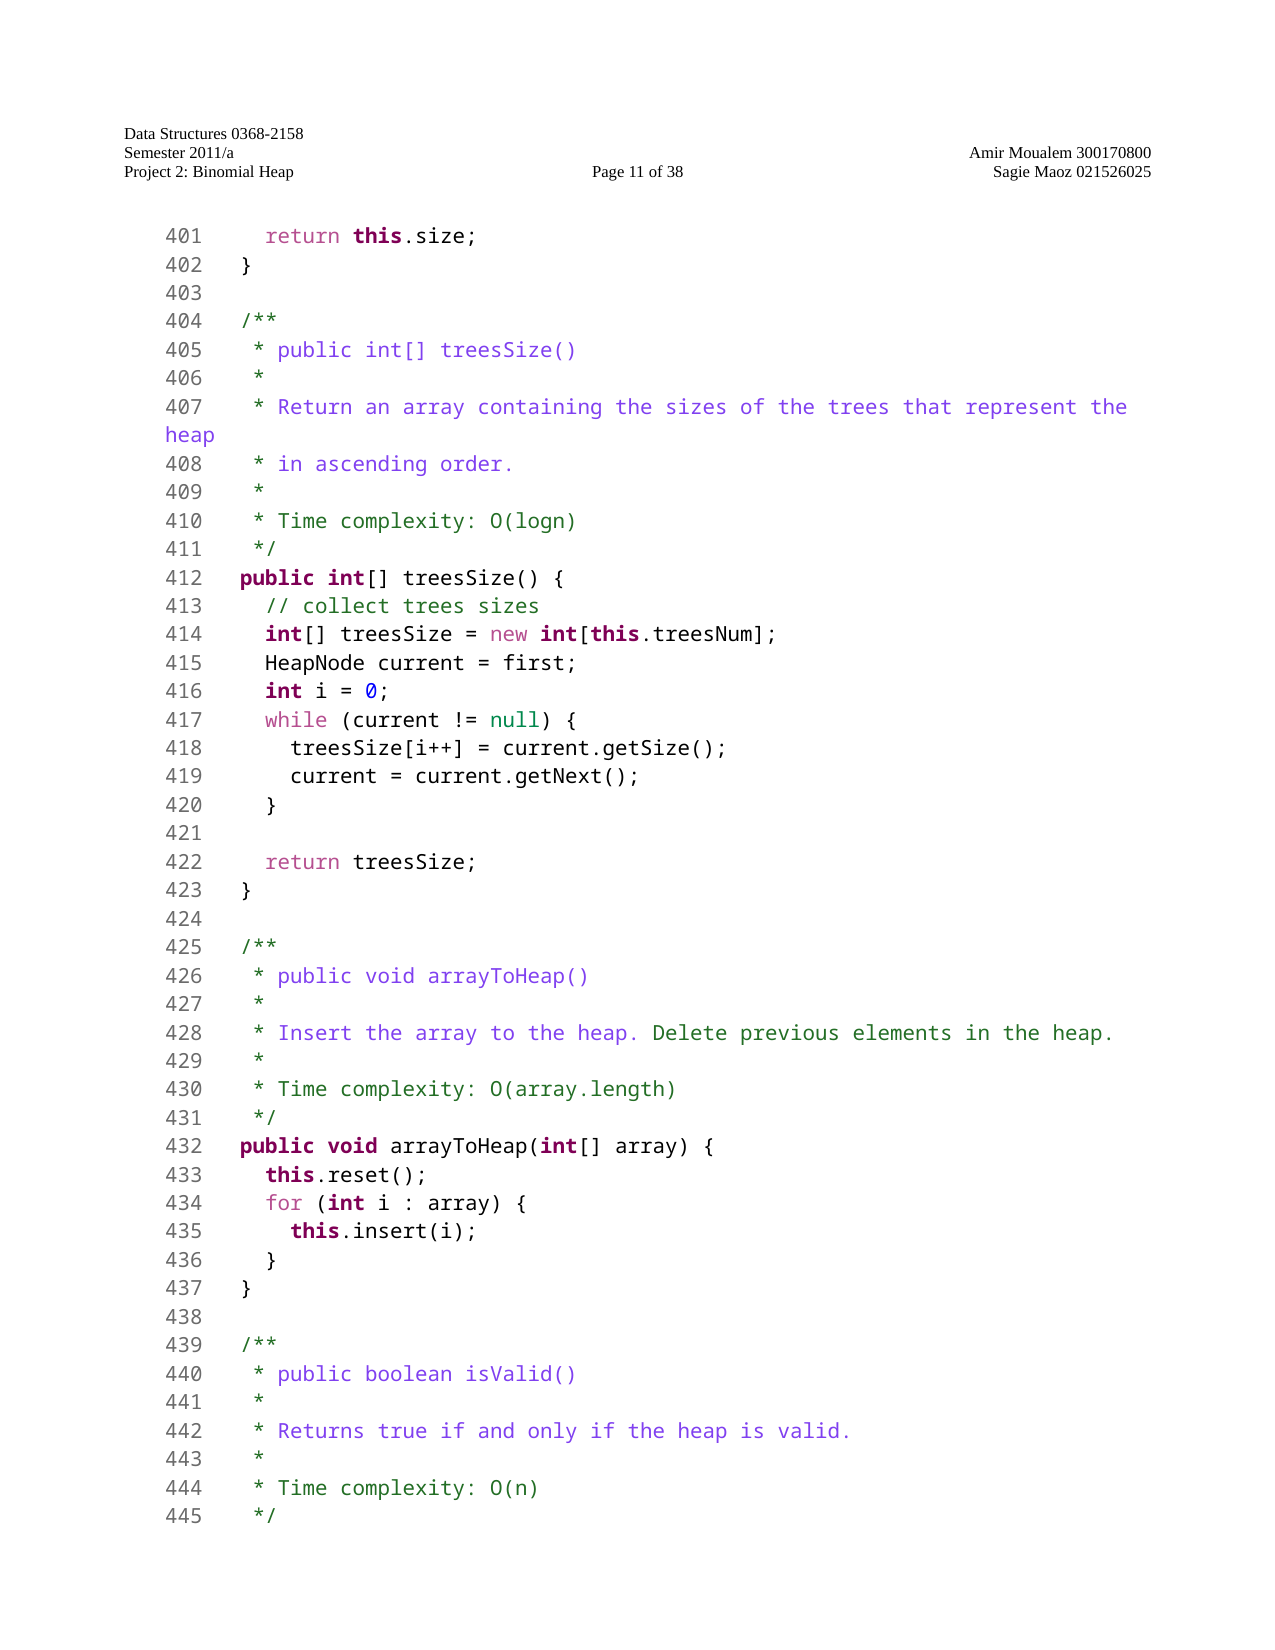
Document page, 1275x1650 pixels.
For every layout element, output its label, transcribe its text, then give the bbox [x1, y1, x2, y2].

text 410 * Time complexity: O(logn) [165, 506, 1157, 534]
text 424 [165, 904, 1157, 932]
text 444 * Time complexity: O(n) [165, 1473, 1157, 1501]
text 431 */ [165, 1103, 1157, 1131]
text 401 return this.size; [165, 221, 1157, 250]
text 418 treesSize[i++] = current.getSize(); [165, 733, 1157, 762]
text 432 public void arrayToHeap(int[] array) { [165, 1131, 1157, 1160]
text 438 [165, 1302, 1157, 1330]
text 408 * in ascending order. [165, 449, 1157, 477]
text 409 * [165, 477, 1157, 506]
text 414 int[] treesSize = new int[this.treesNum]; [165, 619, 1157, 648]
text 430 * Time complexity: O(array.length) [165, 1074, 1157, 1103]
text 421 [165, 818, 1157, 847]
text 441 * [165, 1387, 1157, 1416]
text 434 for (int i : array) { [165, 1188, 1157, 1217]
text 433 this.reset(); [165, 1160, 1157, 1188]
text 425 /** [165, 932, 1157, 961]
text 416 int i = 0; [165, 676, 1157, 705]
text 405 * public int[] treesSize() [165, 335, 1157, 363]
text 436 } [165, 1245, 1157, 1273]
text 423 } [165, 875, 1157, 904]
text 415 HeapNode current = first; [165, 648, 1157, 676]
text 428 * Insert the array to the heap. Delete previous elements in the heap. [165, 1018, 1157, 1046]
text 442 * Returns true if and only if the heap is valid. [165, 1416, 1157, 1444]
text 429 * [165, 1046, 1157, 1074]
text 437 } [165, 1273, 1157, 1302]
text 440 * public boolean isValid() [165, 1359, 1157, 1387]
text 403 [165, 278, 1157, 307]
text 412 public int[] treesSize() { [165, 563, 1157, 591]
text 407 * Return an array containing the sizes of the trees that represent the heap [165, 392, 1157, 449]
text 411 */ [165, 534, 1157, 563]
text 426 * public void arrayToHeap() [165, 961, 1157, 989]
text 402 } [165, 250, 1157, 278]
text 445 */ [165, 1501, 1157, 1529]
text 413 // collect trees sizes [165, 591, 1157, 619]
text 406 * [165, 363, 1157, 392]
text 443 * [165, 1444, 1157, 1473]
text 435 this.insert(i); [165, 1217, 1157, 1245]
text 419 current = current.getNext(); [165, 762, 1157, 790]
text 417 while (current != null) { [165, 705, 1157, 733]
text 420 } [165, 790, 1157, 818]
text 422 return treesSize; [165, 847, 1157, 875]
text 404 /** [165, 307, 1157, 335]
text 439 /** [165, 1330, 1157, 1359]
text 427 * [165, 989, 1157, 1018]
